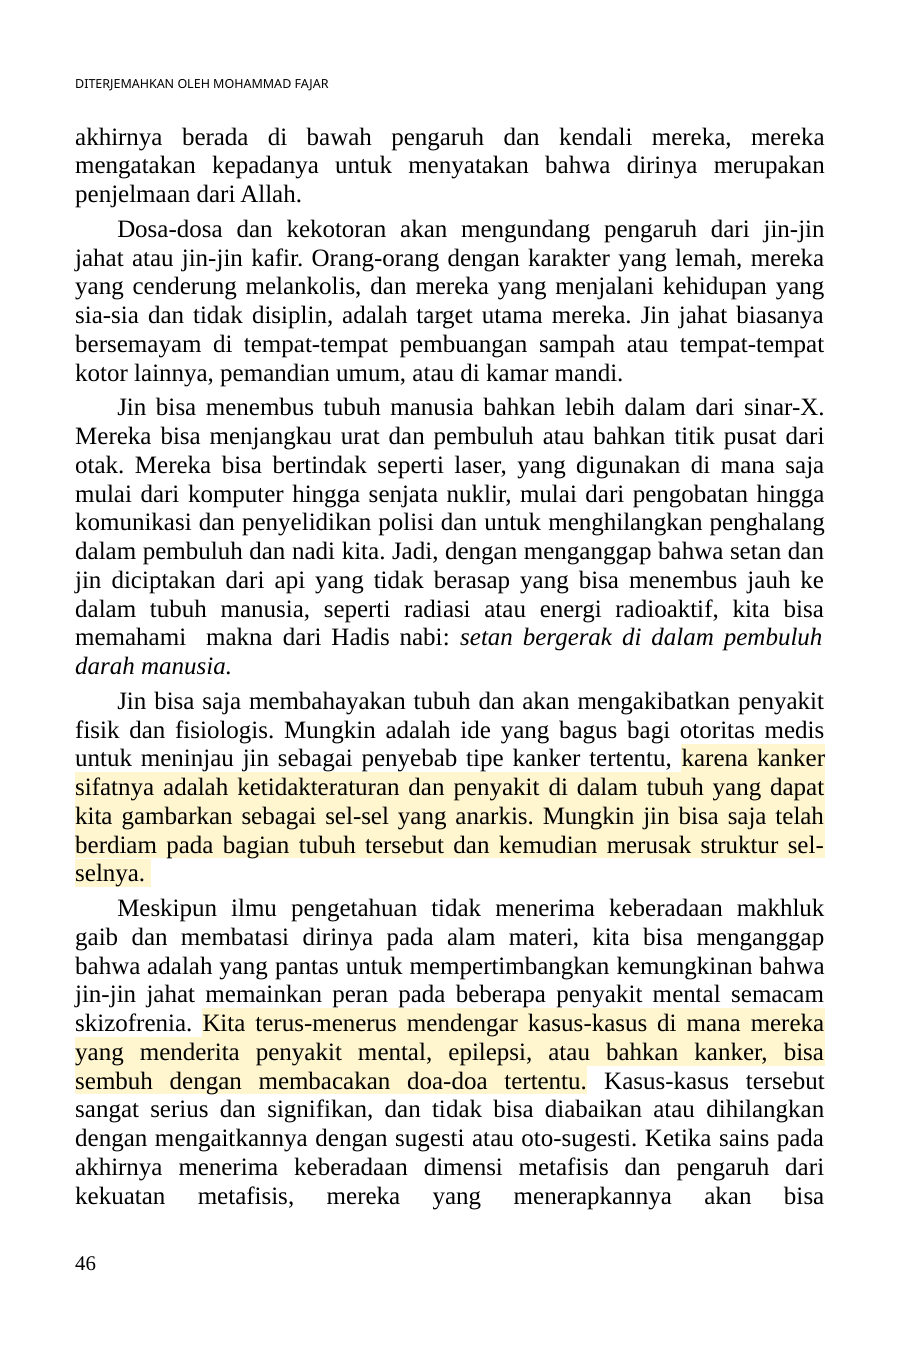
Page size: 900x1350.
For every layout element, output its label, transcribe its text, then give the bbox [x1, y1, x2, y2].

text Dosa-dosa dan kekotoran akan mengundang pengaruh dari jin-jin jahat atau jin-jin kafir. Orang-orang dengan karakter yang lemah, mereka yang cenderung melankolis, dan mereka yang menjalani kehidupan yang sia-sia dan tidak disiplin, adalah target utama mereka. Jin jahat biasanya bersemayam di tempat-tempat pembuangan sampah atau tempat-tempat kotor lainnya, pemandian umum, atau di kamar mandi. [75, 214, 825, 386]
text Meskipun ilmu pengetahuan tidak menerima keberadaan makhluk gaib dan membatasi dirinya pada alam materi, kita bisa menganggap bahwa adalah yang pantas untuk mempertimbangkan kemungkinan bahwa jin-jin jahat memainkan peran pada beberapa penyakit mental semacam skizofrenia. Kita terus-menerus mendengar kasus-kasus di mana mereka yang menderita penyakit mental, epilepsi, atau bahkan kanker, bisa sembuh dengan membacakan doa-doa tertentu. Kasus-kasus tersebut sangat serius dan signifikan, dan tidak bisa diabaikan atau dihilangkan dengan mengaitkannya dengan sugesti atau oto-sugesti. Ketika sains pada akhirnya menerima keberadaan dimensi metafisis dan pengaruh dari kekuatan metafisis, mereka yang menerapkannya akan bisa [75, 893, 825, 1209]
text akhirnya berada di bawah pengaruh dan kendali mereka, mereka mengatakan kepadanya untuk menyatakan bahwa dirinya merupakan penjelmaan dari Allah. [75, 122, 825, 208]
text Jin bisa saja membahayakan tubuh dan akan mengakibatkan penyakit fisik dan fisiologis. Mungkin adalah ide yang bagus bagi otoritas medis untuk meninjau jin sebagai penyebab tipe kanker tertentu, karena kanker sifatnya adalah ketidakteraturan dan penyakit di dalam tubuh yang dapat kita gambarkan sebagai sel-sel yang anarkis. Mungkin jin bisa saja telah berdiam pada bagian tubuh tersebut dan kemudian merusak struktur sel-selnya. [75, 686, 825, 887]
text Jin bisa menembus tubuh manusia bahkan lebih dalam dari sinar-X. Mereka bisa menjangkau urat dan pembuluh atau bahkan titik pusat dari otak. Mereka bisa bertindak seperti laser, yang digunakan di mana saja mulai dari komputer hingga senjata nuklir, mulai dari pengobatan hingga komunikasi dan penyelidikan polisi dan untuk menghilangkan penghalang dalam pembuluh dan nadi kita. Jadi, dengan menganggap bahwa setan dan jin diciptakan dari api yang tidak berasap yang bisa menembus jauh ke dalam tubuh manusia, seperti radiasi atau energi radioaktif, kita bisa memahami makna dari Hadis nabi: setan bergerak di dalam pembuluh darah manusia. [75, 392, 825, 680]
